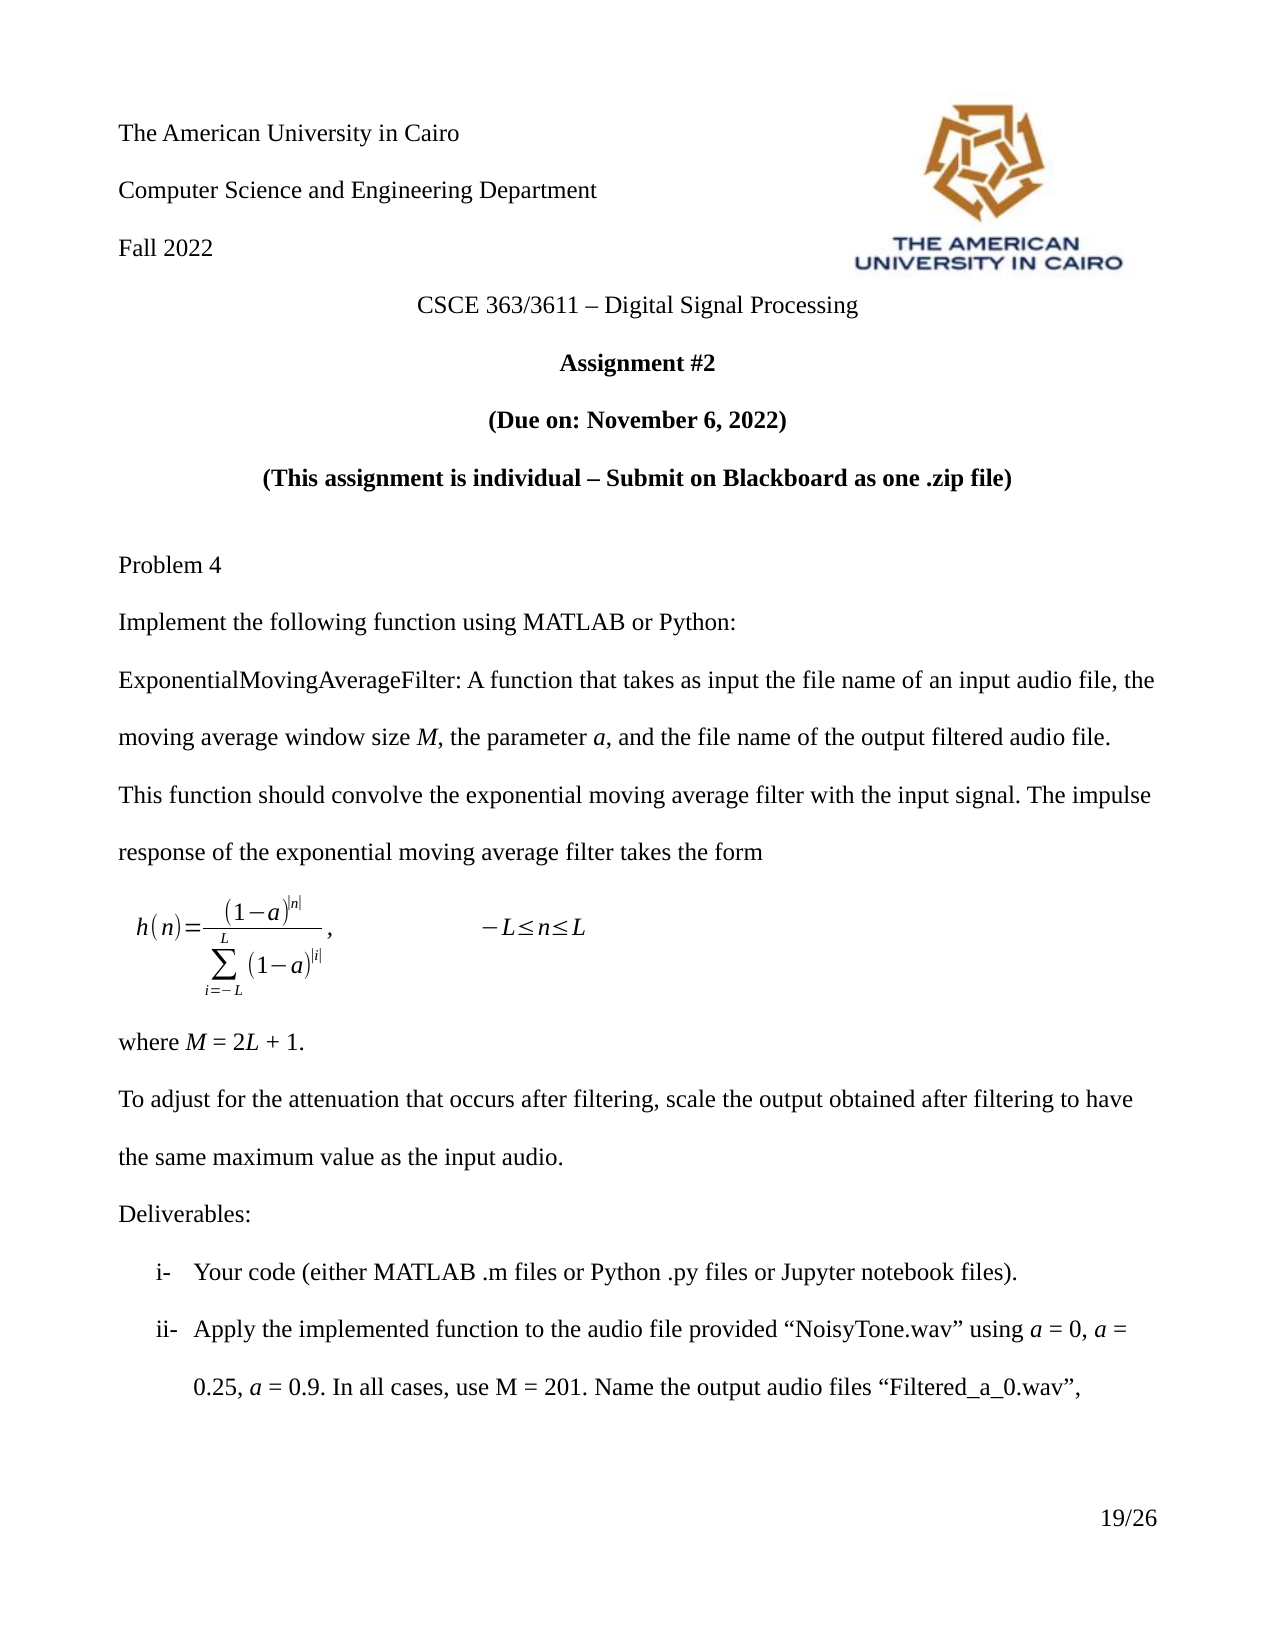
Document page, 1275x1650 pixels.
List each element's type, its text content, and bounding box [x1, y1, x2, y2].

picture [848, 93, 1134, 279]
text where M = 2L + 1. [118, 1027, 1157, 1056]
list Apply the implemented function to the audio file provided “NoisyTone.wav” using a = 0, a = 0.25, a = 0.9. In all cases, use M = 201. Name the output audio files “Filtered_a_0.wav”, [156, 1314, 1157, 1401]
text Implement the following function using MATLAB or Python: [118, 607, 1157, 636]
text Deliverables: [118, 1199, 1157, 1228]
text Problem 4 [118, 550, 1157, 579]
list Your code (either MATLAB .m files or Python .py files or Jupyter notebook files). [156, 1257, 1157, 1286]
text ExponentialMovingAverageFilter: A function that takes as input the file name of an input audio file, the moving average window size M, the parameter a, and the file name of the output filtered audio file. This function should convolve the exponential moving average filter with the input signal. The impulse response of the exponential moving average filter takes the form [118, 665, 1157, 866]
text To adjust for the attenuation that occurs after filtering, scale the output obtained after filtering to have the same maximum value as the input audio. [118, 1084, 1157, 1171]
